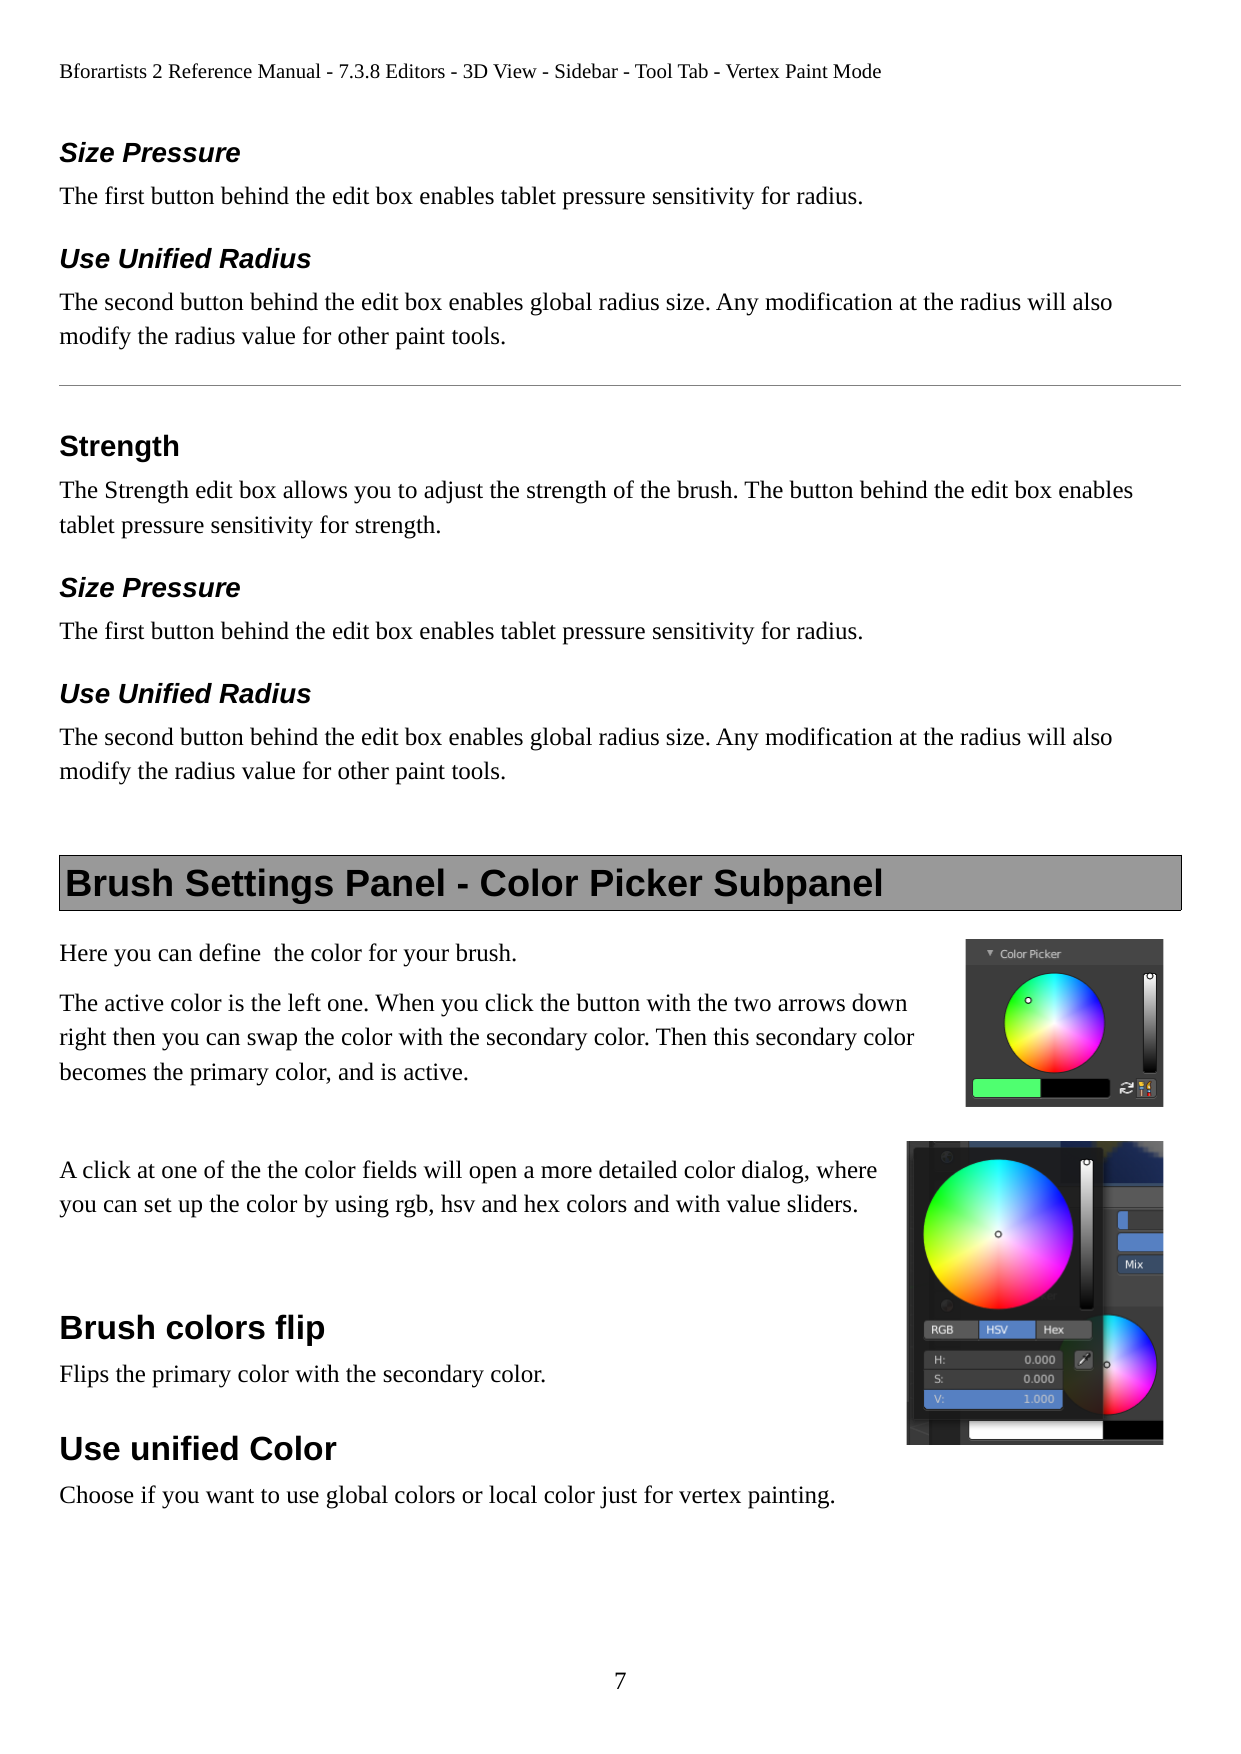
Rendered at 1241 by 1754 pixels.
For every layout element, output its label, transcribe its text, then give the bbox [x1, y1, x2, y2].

subtitle Size Pressure [59, 137, 1181, 168]
subtitle [1164, 1308, 1181, 1347]
text The active color is the left one. When you click the button with the two arrows down right then you can swap the color with the secondary color. Then this secondary color becomes the primary color, and is active. [59, 988, 965, 1085]
subtitle Use Unified Radius [59, 243, 1181, 274]
text The second button behind the edit box enables global radius size. Any modification at the radius will also modify the radius value for other paint tools. [59, 287, 1181, 350]
text The Strength edit box allows you to adjust the strength of the brush. The button behind the edit box enables tablet pressure sensitivity for strength. [59, 476, 1181, 539]
text Flips the primary color with the secondary color. [59, 1359, 906, 1388]
subtitle Brush colors flip [59, 1308, 906, 1347]
text Choose if you want to use global colors or local color just for vertex painting. [59, 1480, 1181, 1509]
subtitle Strength [59, 429, 1181, 463]
subtitle Use Unified Radius [59, 677, 1181, 709]
text A click at one of the the color fields will open a more detailed color dialog, where you can set up the color by using rgb, hsv and hex colors and with value sliders. [59, 1155, 906, 1218]
subtitle Use unified Color [59, 1429, 1181, 1468]
text The first button behind the edit box enables tablet pressure sensitivity for radius. [59, 181, 1181, 210]
text The first button behind the edit box enables tablet pressure sensitivity for radius. [59, 616, 1181, 645]
picture [965, 939, 1164, 1107]
picture [906, 1141, 1164, 1445]
table_header Brush Settings Panel - Color Picker Subpanel [60, 856, 1181, 910]
subtitle Size Pressure [59, 572, 1181, 603]
text The second button behind the edit box enables global radius size. Any modification at the radius will also modify the radius value for other paint tools. [59, 722, 1181, 785]
text Here you can define the color for your brush. [59, 938, 1181, 967]
